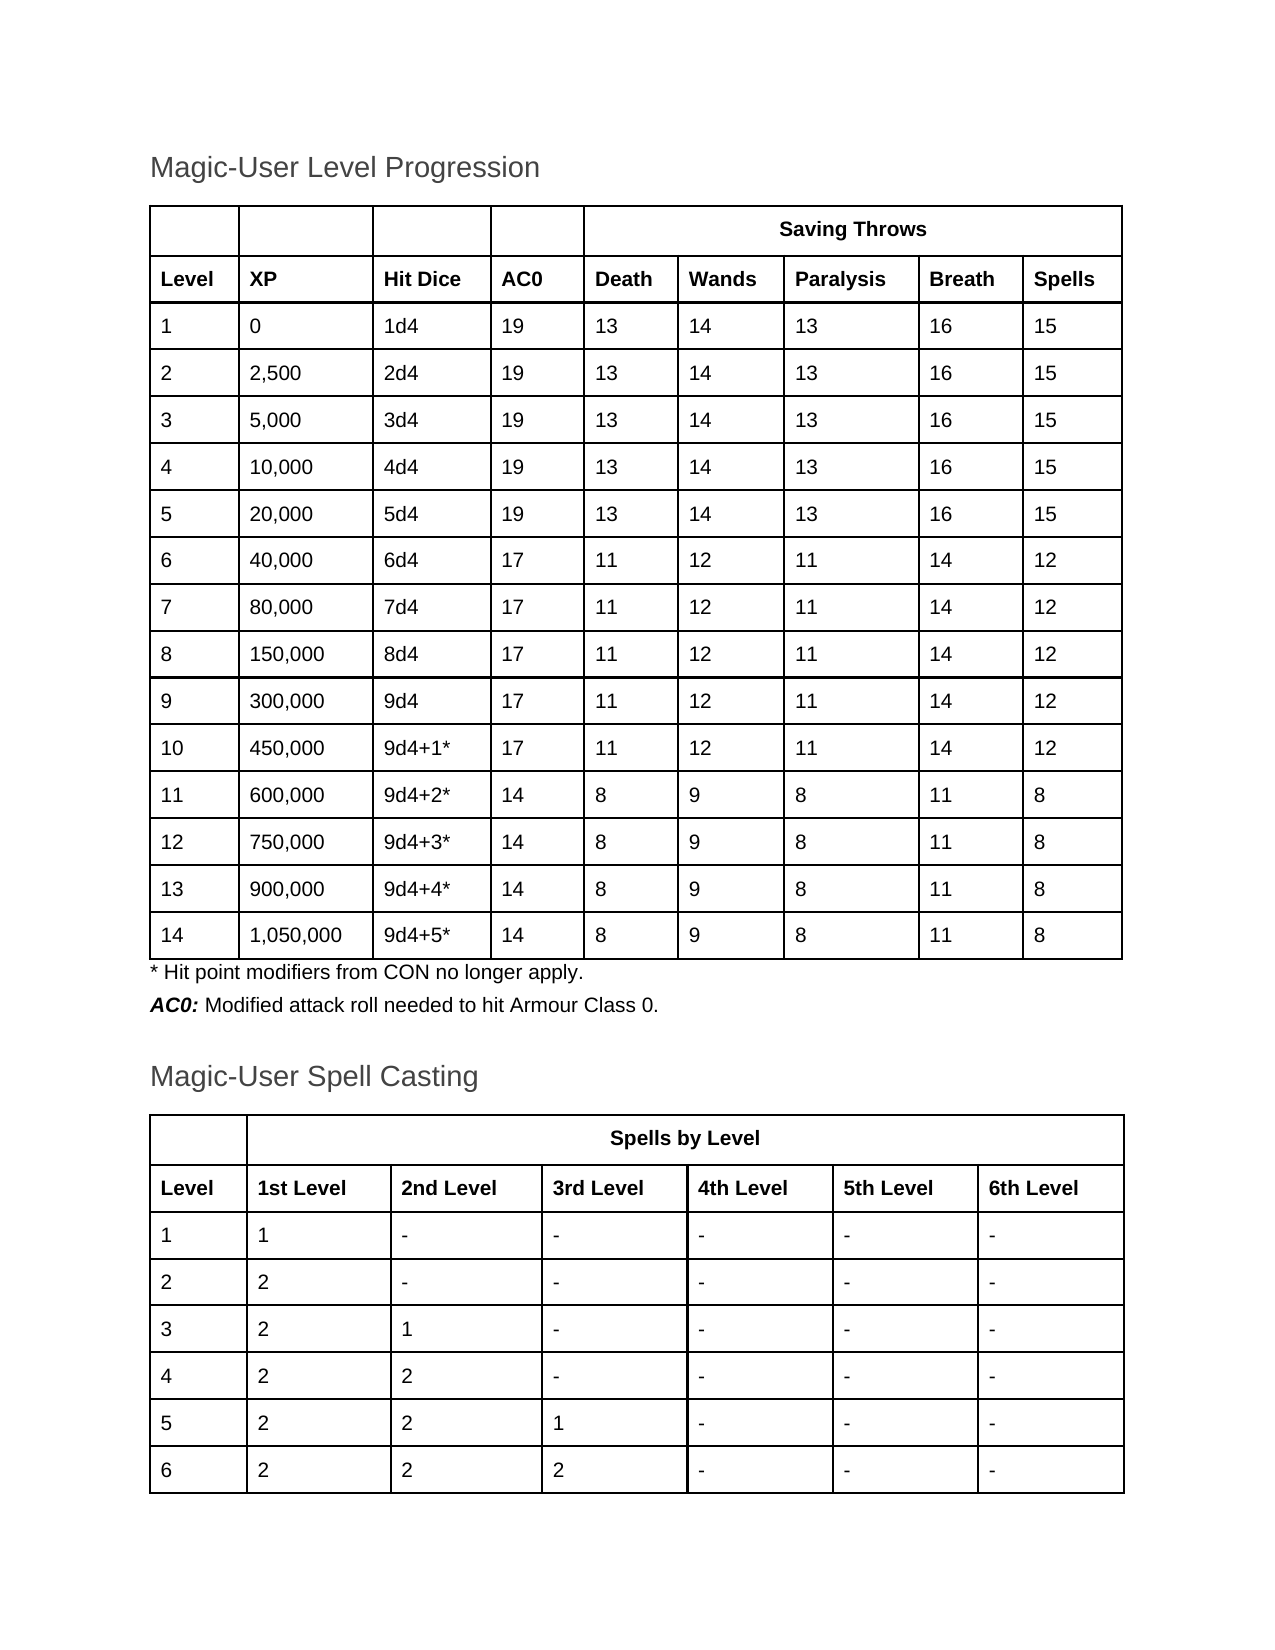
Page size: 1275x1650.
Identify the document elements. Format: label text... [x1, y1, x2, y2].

table_cell 2 [392, 1447, 541, 1492]
table_cell 12 [679, 585, 783, 629]
table_cell 13 [585, 444, 677, 489]
table_cell 8 [1024, 913, 1121, 958]
table_cell 8 [785, 913, 918, 958]
table_cell 16 [920, 444, 1022, 489]
table_cell - [689, 1447, 832, 1492]
table_cell - [834, 1400, 977, 1445]
table_cell 14 [920, 679, 1022, 723]
table_cell Wands [679, 257, 783, 301]
table_cell 14 [492, 819, 583, 864]
table_cell 11 [585, 725, 677, 770]
table_cell 5 [151, 491, 238, 536]
table_cell 1 [151, 304, 238, 348]
table_header Saving Throws [585, 207, 1121, 254]
table_cell 11 [585, 538, 677, 583]
table_header [492, 207, 583, 254]
table_cell XP [240, 257, 372, 301]
table_cell - [543, 1260, 686, 1304]
table_cell 40,000 [240, 538, 372, 583]
table_cell 5th Level [834, 1166, 977, 1211]
table_cell - [392, 1260, 541, 1304]
table_cell - [979, 1400, 1123, 1445]
table_cell 19 [492, 350, 583, 395]
table_cell 11 [920, 772, 1022, 817]
table_cell - [834, 1306, 977, 1351]
table_cell - [979, 1213, 1123, 1257]
table_cell 8 [1024, 772, 1121, 817]
table_cell 11 [585, 632, 677, 676]
table_cell 13 [585, 491, 677, 536]
table_cell 5,000 [240, 397, 372, 442]
table_cell 9d4+4* [374, 866, 490, 911]
table_cell 14 [492, 866, 583, 911]
table_cell 16 [920, 350, 1022, 395]
table_cell 6 [151, 538, 238, 583]
table_cell 6d4 [374, 538, 490, 583]
table_cell 13 [785, 304, 918, 348]
table_cell Level [151, 257, 238, 301]
table_cell 450,000 [240, 725, 372, 770]
table_cell 12 [679, 632, 783, 676]
table_cell - [689, 1353, 832, 1398]
table_cell 2 [392, 1400, 541, 1445]
table_cell 14 [151, 913, 238, 958]
table_cell 0 [240, 304, 372, 348]
table_cell - [834, 1447, 977, 1492]
table_header [151, 207, 238, 254]
table_cell 14 [492, 913, 583, 958]
table_cell - [689, 1400, 832, 1445]
table_header [151, 1116, 246, 1164]
table_cell 15 [1024, 444, 1121, 489]
table_cell 12 [1024, 538, 1121, 583]
table_cell 9d4+2* [374, 772, 490, 817]
table_cell 2 [248, 1447, 390, 1492]
table_cell 2 [151, 1260, 246, 1304]
table_cell - [979, 1353, 1123, 1398]
table_cell 4 [151, 1353, 246, 1398]
table_cell 4 [151, 444, 238, 489]
table_cell - [834, 1260, 977, 1304]
table_cell 1 [392, 1306, 541, 1351]
table_cell 14 [492, 772, 583, 817]
table_cell 8 [585, 913, 677, 958]
table_cell 10,000 [240, 444, 372, 489]
table_cell 13 [151, 866, 238, 911]
table_cell - [979, 1306, 1123, 1351]
table_cell 14 [920, 725, 1022, 770]
table_header [374, 207, 490, 254]
table_cell 7 [151, 585, 238, 629]
table_cell 11 [785, 585, 918, 629]
table_cell 2 [248, 1260, 390, 1304]
table_cell - [689, 1213, 832, 1257]
table_cell 9d4+5* [374, 913, 490, 958]
table_cell Level [151, 1166, 246, 1211]
table_cell 19 [492, 444, 583, 489]
table_cell 5 [151, 1400, 246, 1445]
table_cell - [543, 1306, 686, 1351]
table_cell 9d4+1* [374, 725, 490, 770]
table_cell 2 [248, 1400, 390, 1445]
table_cell 19 [492, 397, 583, 442]
table_cell Breath [920, 257, 1022, 301]
table_cell 9 [679, 819, 783, 864]
table_cell 17 [492, 585, 583, 629]
table_cell 12 [679, 725, 783, 770]
table_cell Death [585, 257, 677, 301]
table_cell - [689, 1306, 832, 1351]
table_cell 17 [492, 632, 583, 676]
table_cell 14 [679, 350, 783, 395]
table_cell 8d4 [374, 632, 490, 676]
subtitle Magic-User Spell Casting [150, 1059, 1125, 1093]
table_cell 9 [679, 866, 783, 911]
table_cell 3 [151, 397, 238, 442]
table_cell 15 [1024, 350, 1121, 395]
table_cell 13 [585, 350, 677, 395]
table_cell 9d4+3* [374, 819, 490, 864]
table_cell 12 [679, 538, 783, 583]
table_cell 13 [785, 491, 918, 536]
table_cell 7d4 [374, 585, 490, 629]
table_cell 14 [679, 491, 783, 536]
table_cell 11 [785, 632, 918, 676]
table_cell 1 [151, 1213, 246, 1257]
text * Hit point modifiers from CON no longer apply. [150, 960, 1125, 984]
table_cell 11 [920, 913, 1022, 958]
table_cell 17 [492, 679, 583, 723]
table_cell 17 [492, 725, 583, 770]
table_cell 8 [585, 819, 677, 864]
table_cell 2 [543, 1447, 686, 1492]
table_cell 14 [679, 444, 783, 489]
table_cell 8 [585, 866, 677, 911]
table_cell 11 [585, 679, 677, 723]
table_cell 1st Level [248, 1166, 390, 1211]
table_cell 6th Level [979, 1166, 1123, 1211]
table_cell 15 [1024, 304, 1121, 348]
table_cell 80,000 [240, 585, 372, 629]
table_cell 4d4 [374, 444, 490, 489]
table_cell 2 [392, 1353, 541, 1398]
subtitle Magic-User Level Progression [150, 150, 1125, 183]
table_header Spells by Level [248, 1116, 1123, 1164]
table_cell 8 [151, 632, 238, 676]
table_cell 11 [151, 772, 238, 817]
table_cell 5d4 [374, 491, 490, 536]
table_cell 11 [920, 866, 1022, 911]
table_cell 17 [492, 538, 583, 583]
table_cell 6 [151, 1447, 246, 1492]
table_cell - [979, 1447, 1123, 1492]
table_cell 20,000 [240, 491, 372, 536]
table_cell Paralysis [785, 257, 918, 301]
table_cell 3rd Level [543, 1166, 686, 1211]
table_cell 12 [1024, 632, 1121, 676]
table_cell - [392, 1213, 541, 1257]
table_cell - [834, 1213, 977, 1257]
table_cell 9 [679, 913, 783, 958]
table_cell - [979, 1260, 1123, 1304]
table_cell 3d4 [374, 397, 490, 442]
table_cell - [689, 1260, 832, 1304]
table_cell 13 [585, 304, 677, 348]
table_cell 11 [785, 725, 918, 770]
table_cell 2 [248, 1353, 390, 1398]
table_cell 1d4 [374, 304, 490, 348]
table_cell 3 [151, 1306, 246, 1351]
table_cell 16 [920, 397, 1022, 442]
table_header [240, 207, 372, 254]
table_cell AC0 [492, 257, 583, 301]
table_cell 1 [543, 1400, 686, 1445]
table_cell 12 [1024, 725, 1121, 770]
table_cell 19 [492, 491, 583, 536]
table_cell 11 [785, 679, 918, 723]
table_cell 11 [585, 585, 677, 629]
table_cell 9 [151, 679, 238, 723]
table_cell 12 [1024, 679, 1121, 723]
table_cell 8 [785, 772, 918, 817]
table_cell 14 [920, 632, 1022, 676]
table_cell 1 [248, 1213, 390, 1257]
table_cell 8 [785, 819, 918, 864]
table_cell Hit Dice [374, 257, 490, 301]
table_cell 10 [151, 725, 238, 770]
table_cell 8 [1024, 866, 1121, 911]
table_cell - [543, 1353, 686, 1398]
table_cell 16 [920, 304, 1022, 348]
table_cell 13 [785, 397, 918, 442]
table_cell 2nd Level [392, 1166, 541, 1211]
table_cell 4th Level [689, 1166, 832, 1211]
table_cell 8 [1024, 819, 1121, 864]
table_cell 13 [585, 397, 677, 442]
table_cell 12 [1024, 585, 1121, 629]
table_cell 2,500 [240, 350, 372, 395]
table_cell 11 [920, 819, 1022, 864]
table_cell - [543, 1213, 686, 1257]
table_cell 2 [248, 1306, 390, 1351]
table_cell 2 [151, 350, 238, 395]
table_cell 13 [785, 350, 918, 395]
table_cell 150,000 [240, 632, 372, 676]
table_cell 14 [920, 538, 1022, 583]
table_cell 13 [785, 444, 918, 489]
table_cell 11 [785, 538, 918, 583]
table_cell - [834, 1353, 977, 1398]
table_cell 9 [679, 772, 783, 817]
table_cell Spells [1024, 257, 1121, 301]
table_cell 300,000 [240, 679, 372, 723]
table_cell 12 [679, 679, 783, 723]
table_cell 19 [492, 304, 583, 348]
table_cell 900,000 [240, 866, 372, 911]
table_cell 14 [679, 397, 783, 442]
table_cell 8 [785, 866, 918, 911]
table_cell 2d4 [374, 350, 490, 395]
table_cell 15 [1024, 491, 1121, 536]
table_cell 1,050,000 [240, 913, 372, 958]
table_cell 600,000 [240, 772, 372, 817]
table_cell 9d4 [374, 679, 490, 723]
table_cell 750,000 [240, 819, 372, 864]
table_cell 15 [1024, 397, 1121, 442]
table_cell 14 [920, 585, 1022, 629]
table_cell 12 [151, 819, 238, 864]
table_cell 8 [585, 772, 677, 817]
table_cell 14 [679, 304, 783, 348]
table_cell 16 [920, 491, 1022, 536]
text AC0: Modified attack roll needed to hit Armour Class 0. [150, 993, 1125, 1017]
